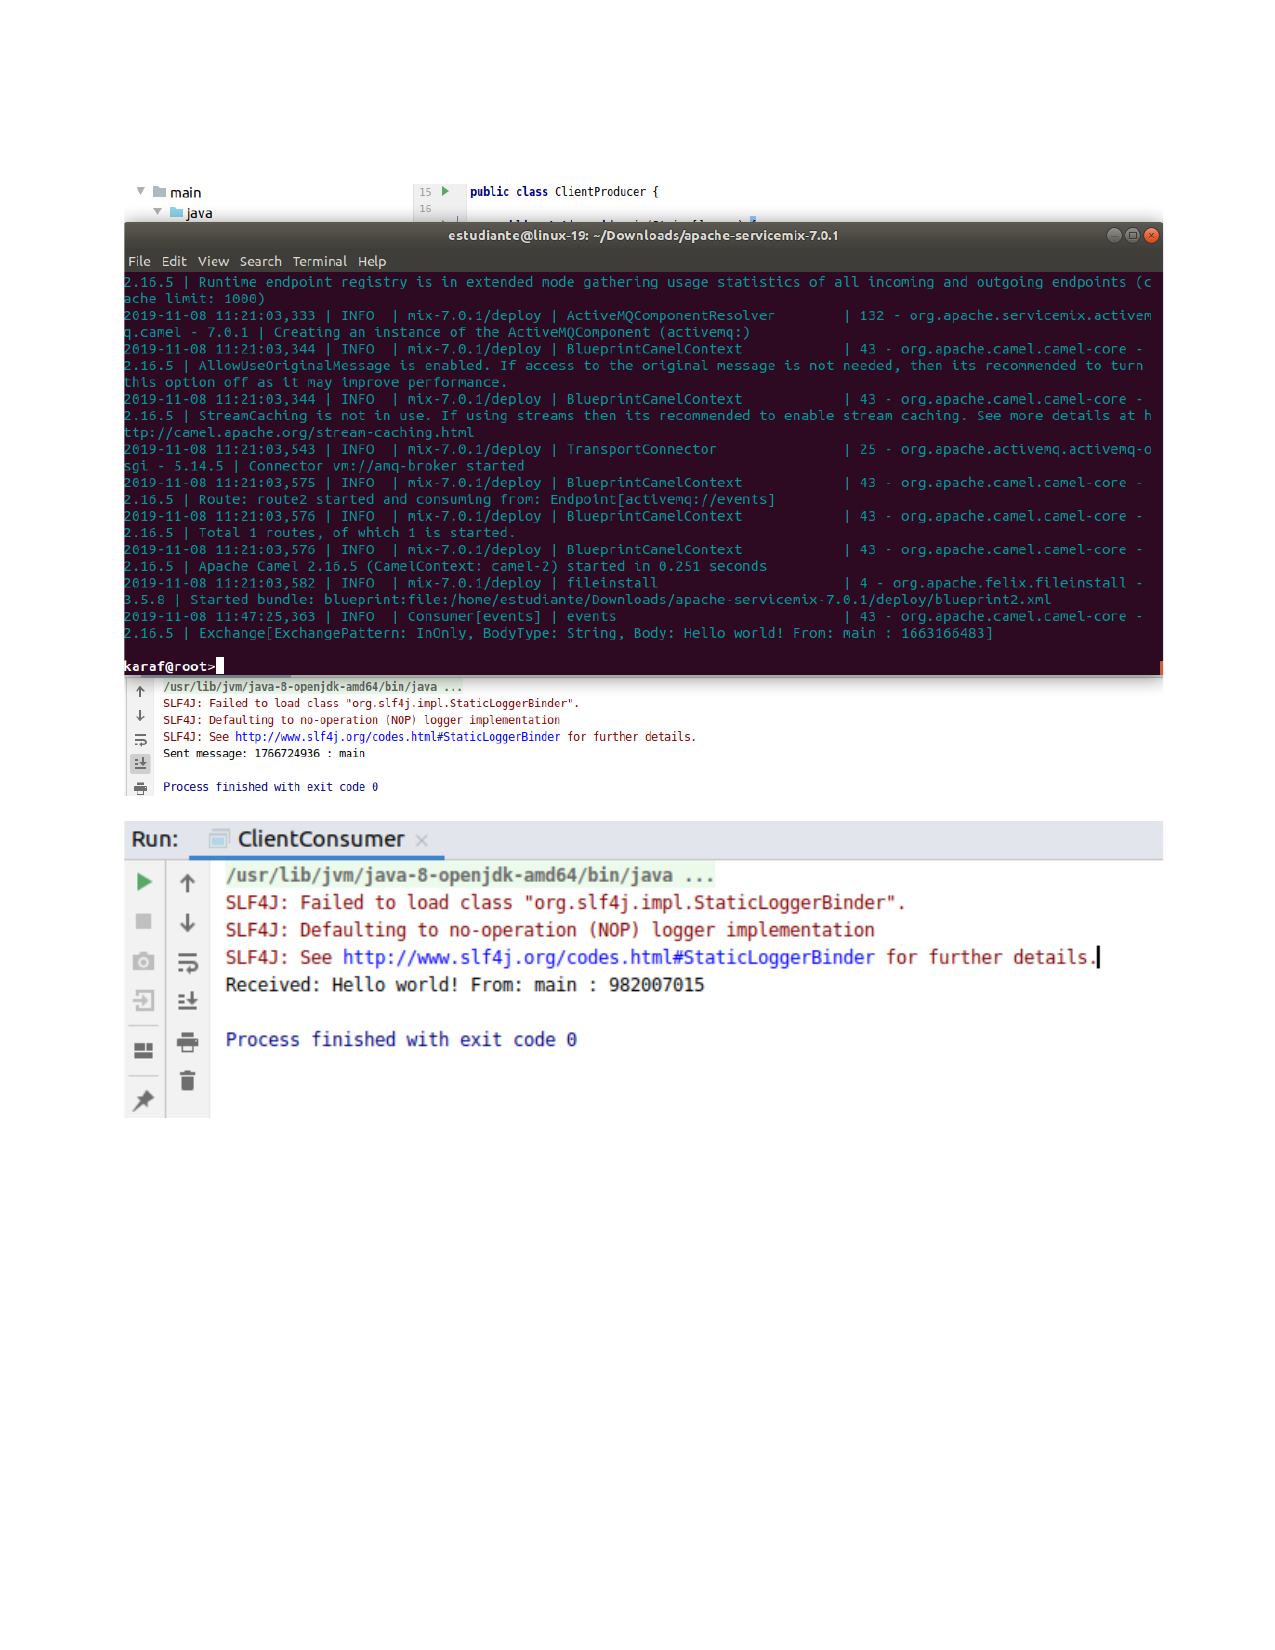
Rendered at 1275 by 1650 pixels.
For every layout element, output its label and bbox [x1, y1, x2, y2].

picture [124, 184, 1164, 796]
picture [124, 821, 1164, 1118]
